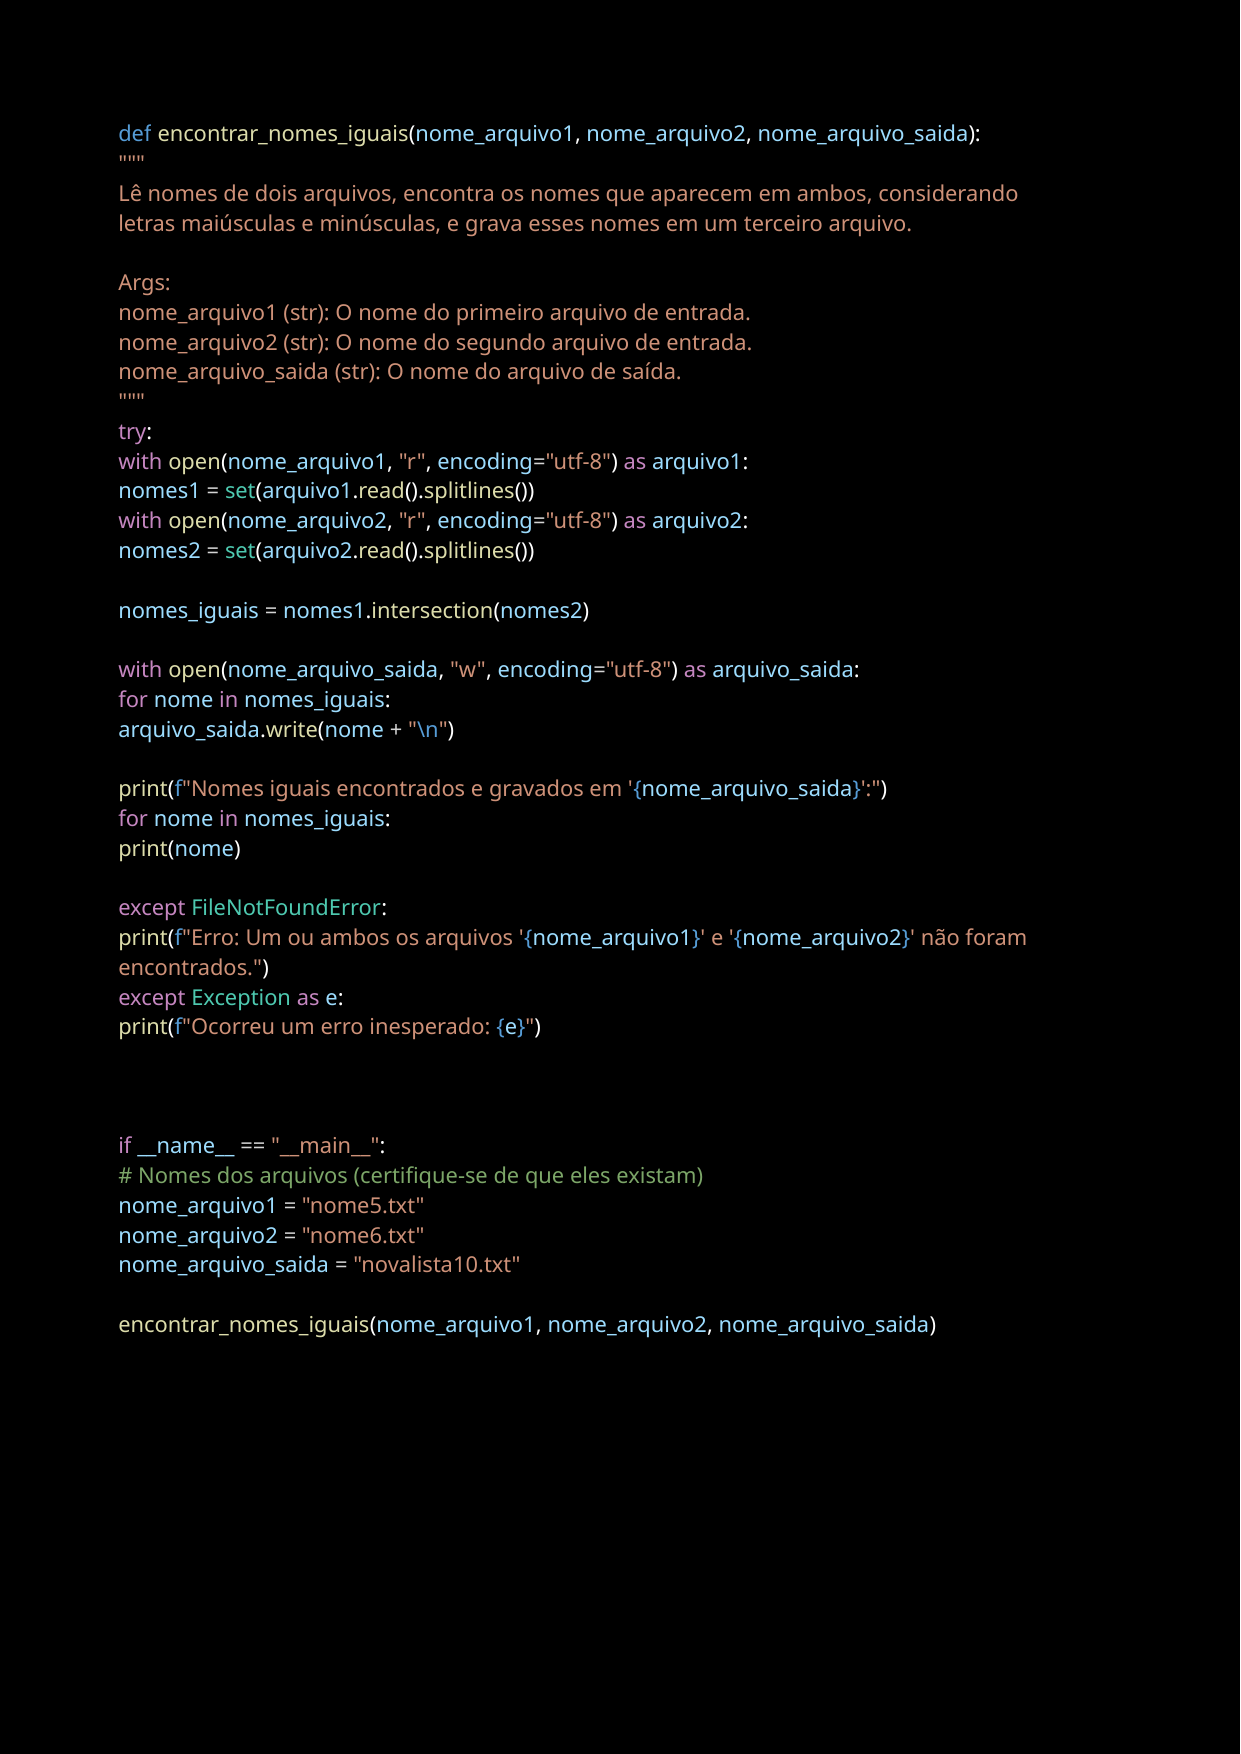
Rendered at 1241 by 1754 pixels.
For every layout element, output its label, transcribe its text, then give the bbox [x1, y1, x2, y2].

text nome_arquivo_saida (str): O nome do arquivo de saída. [118, 356, 1122, 386]
text with open(nome_arquivo2, "r", encoding="utf-8") as arquivo2: [118, 505, 1122, 535]
text nome_arquivo1 (str): O nome do primeiro arquivo de entrada. [118, 297, 1122, 327]
text for nome in nomes_iguais: [118, 803, 1122, 833]
text print(f"Erro: Um ou ambos os arquivos '{nome_arquivo1}' e '{nome_arquivo2}' não foram encontrados.") [118, 922, 1122, 982]
text except FileNotFoundError: [118, 892, 1122, 922]
text nome_arquivo1 = "nome5.txt" [118, 1190, 1122, 1219]
text Lê nomes de dois arquivos, encontra os nomes que aparecem em ambos, considerando [118, 178, 1122, 207]
text if __name__ == "__main__": [118, 1130, 1122, 1160]
text Args: [118, 267, 1122, 297]
text def encontrar_nomes_iguais(nome_arquivo1, nome_arquivo2, nome_arquivo_saida): [118, 118, 1122, 148]
text nomes_iguais = nomes1.intersection(nomes2) [118, 594, 1122, 624]
text try: [118, 416, 1122, 446]
text """ [118, 386, 1122, 416]
text for nome in nomes_iguais: [118, 684, 1122, 714]
text arquivo_saida.write(nome + "\n") [118, 714, 1122, 743]
text nome_arquivo_saida = "novalista10.txt" [118, 1249, 1122, 1279]
text nomes2 = set(arquivo2.read().splitlines()) [118, 535, 1122, 565]
text print(nome) [118, 833, 1122, 862]
text letras maiúsculas e minúsculas, e grava esses nomes em um terceiro arquivo. [118, 207, 1122, 237]
text except Exception as e: [118, 982, 1122, 1011]
text nome_arquivo2 = "nome6.txt" [118, 1219, 1122, 1249]
text print(f"Ocorreu um erro inesperado: {e}") [118, 1011, 1122, 1041]
text nome_arquivo2 (str): O nome do segundo arquivo de entrada. [118, 327, 1122, 356]
text print(f"Nomes iguais encontrados e gravados em '{nome_arquivo_saida}':") [118, 773, 1122, 803]
text """ [118, 148, 1122, 178]
text nomes1 = set(arquivo1.read().splitlines()) [118, 476, 1122, 505]
text encontrar_nomes_iguais(nome_arquivo1, nome_arquivo2, nome_arquivo_saida) [118, 1309, 1122, 1339]
text with open(nome_arquivo1, "r", encoding="utf-8") as arquivo1: [118, 446, 1122, 476]
text with open(nome_arquivo_saida, "w", encoding="utf-8") as arquivo_saida: [118, 654, 1122, 684]
text # Nomes dos arquivos (certifique-se de que eles existam) [118, 1160, 1122, 1190]
